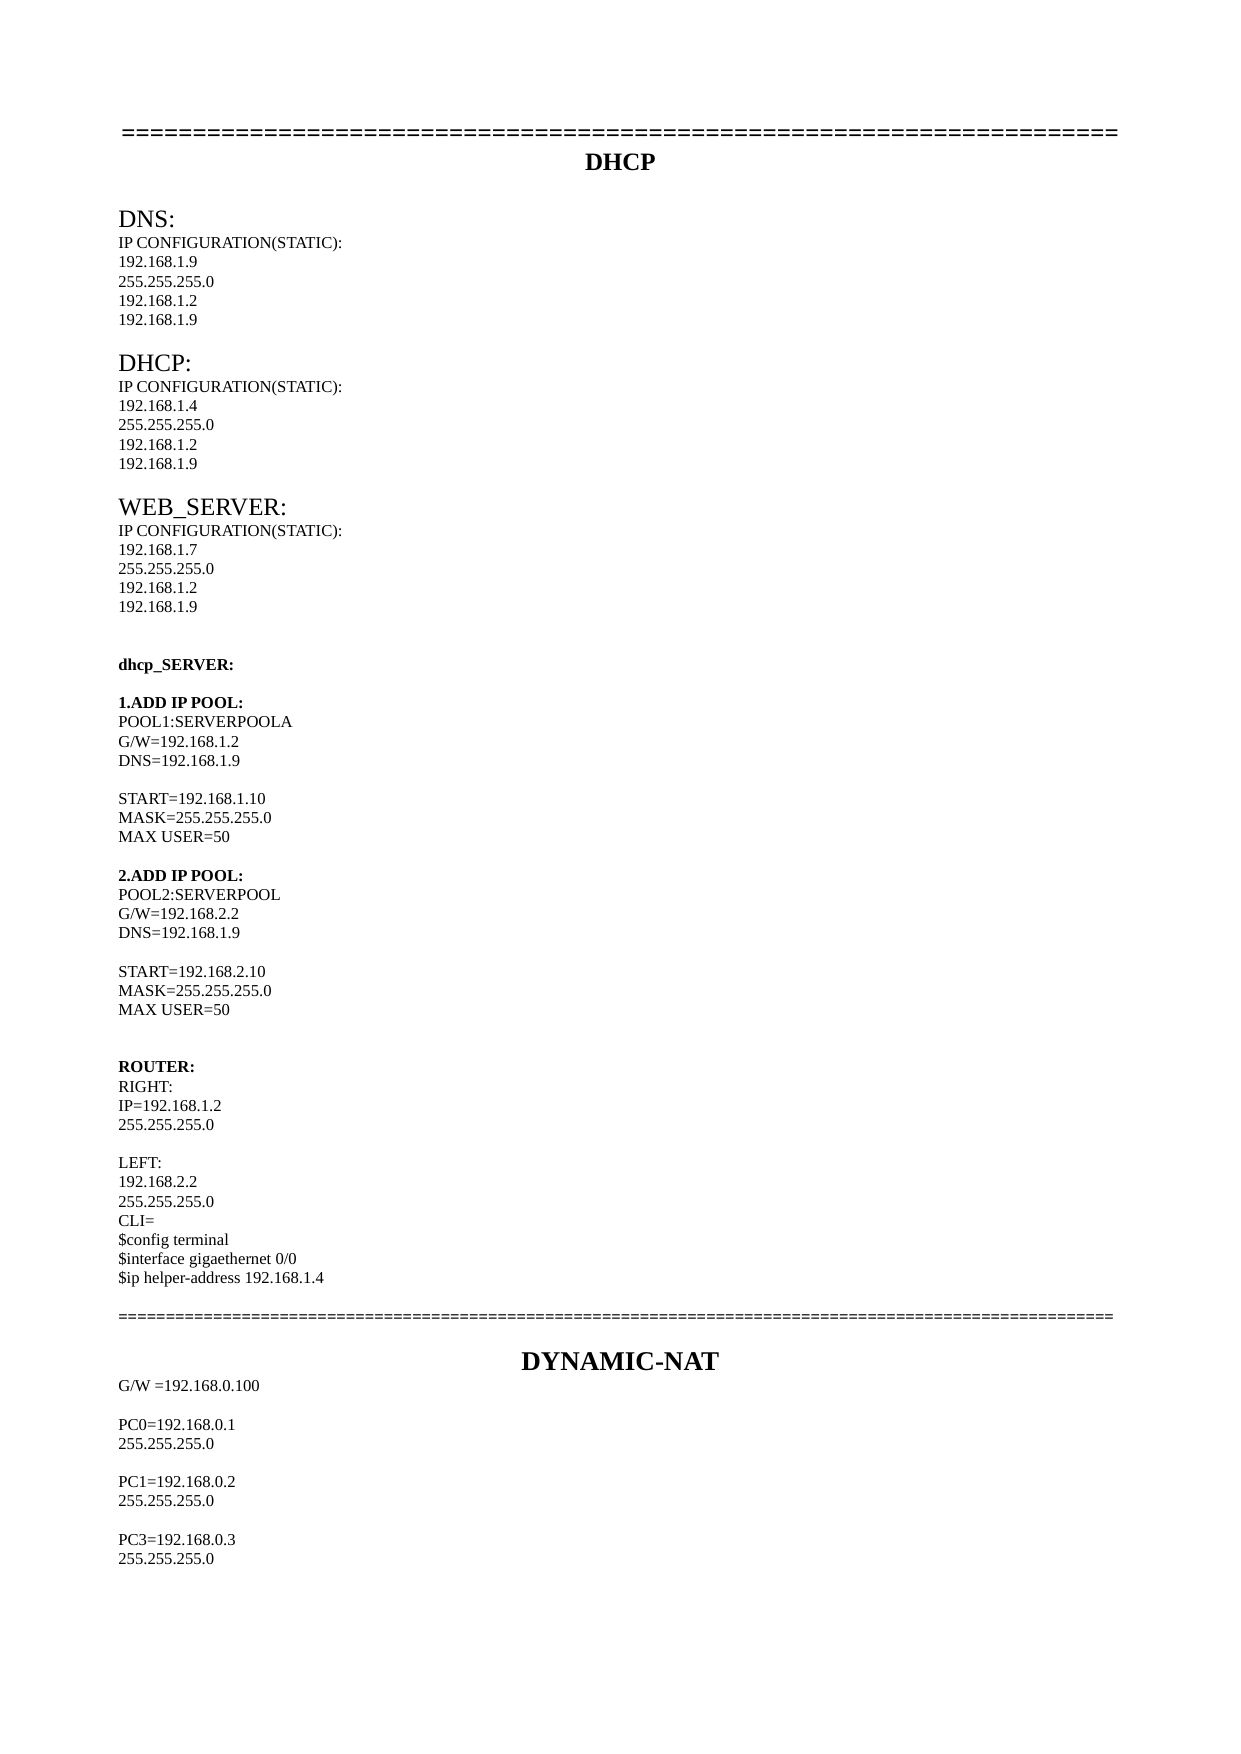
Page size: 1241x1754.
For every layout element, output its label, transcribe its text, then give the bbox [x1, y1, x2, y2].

text IP CONFIGURATION(STATIC): [118, 521, 1122, 540]
text 192.168.2.2 [118, 1172, 1122, 1191]
text G/W =192.168.0.100 [118, 1376, 1122, 1395]
text G/W=192.168.1.2 [118, 731, 1122, 751]
text DNS=192.168.1.9 [118, 751, 1122, 770]
text START=192.168.2.10 [118, 961, 1122, 981]
text 255.255.255.0 [118, 1491, 1122, 1510]
text $interface gigaethernet 0/0 [118, 1249, 1122, 1268]
text 192.168.1.2 [118, 578, 1122, 597]
text 255.255.255.0 [118, 271, 1122, 291]
text IP CONFIGURATION(STATIC): [118, 377, 1122, 396]
text DNS: [118, 204, 1122, 233]
text 192.168.1.9 [118, 252, 1122, 271]
text DHCP: [118, 348, 1122, 377]
text IP CONFIGURATION(STATIC): [118, 233, 1122, 252]
text LEFT: [118, 1153, 1122, 1172]
text WEB_SERVER: [118, 492, 1122, 521]
text $config terminal [118, 1230, 1122, 1249]
text 192.168.1.4 [118, 396, 1122, 415]
text DYNAMIC-NAT [118, 1345, 1122, 1376]
text $ip helper-address 192.168.1.4 [118, 1268, 1122, 1287]
text 255.255.255.0 [118, 559, 1122, 578]
text G/W=192.168.2.2 [118, 904, 1122, 923]
text dhcp_SERVER: [118, 655, 1122, 674]
text 255.255.255.0 [118, 1548, 1122, 1568]
text PC0=192.168.0.1 [118, 1414, 1122, 1433]
text DNS=192.168.1.9 [118, 923, 1122, 942]
text MAX USER=50 [118, 827, 1122, 846]
text MAX USER=50 [118, 1000, 1122, 1019]
text 192.168.1.7 [118, 540, 1122, 559]
text 192.168.1.9 [118, 310, 1122, 329]
text POOL2:SERVERPOOL [118, 885, 1122, 904]
text MASK=255.255.255.0 [118, 808, 1122, 827]
text 192.168.1.9 [118, 453, 1122, 473]
text 255.255.255.0 [118, 1191, 1122, 1211]
text START=192.168.1.10 [118, 789, 1122, 808]
text 192.168.1.2 [118, 291, 1122, 310]
text RIGHT: [118, 1076, 1122, 1096]
text IP=192.168.1.2 [118, 1096, 1122, 1115]
text ========================================================================================================= [118, 1306, 1122, 1326]
text 2.ADD IP POOL: [118, 866, 1122, 885]
text ROUTER: [118, 1057, 1122, 1076]
text ======================================================================DHCP [118, 118, 1122, 176]
text PC1=192.168.0.2 [118, 1472, 1122, 1491]
text 255.255.255.0 [118, 1433, 1122, 1453]
text 255.255.255.0 [118, 1115, 1122, 1134]
text PC3=192.168.0.3 [118, 1529, 1122, 1548]
text 192.168.1.2 [118, 434, 1122, 453]
text POOL1:SERVERPOOLA [118, 712, 1122, 731]
text 1.ADD IP POOL: [118, 693, 1122, 712]
text MASK=255.255.255.0 [118, 981, 1122, 1000]
text 255.255.255.0 [118, 415, 1122, 434]
text CLI= [118, 1211, 1122, 1230]
text 192.168.1.9 [118, 597, 1122, 616]
